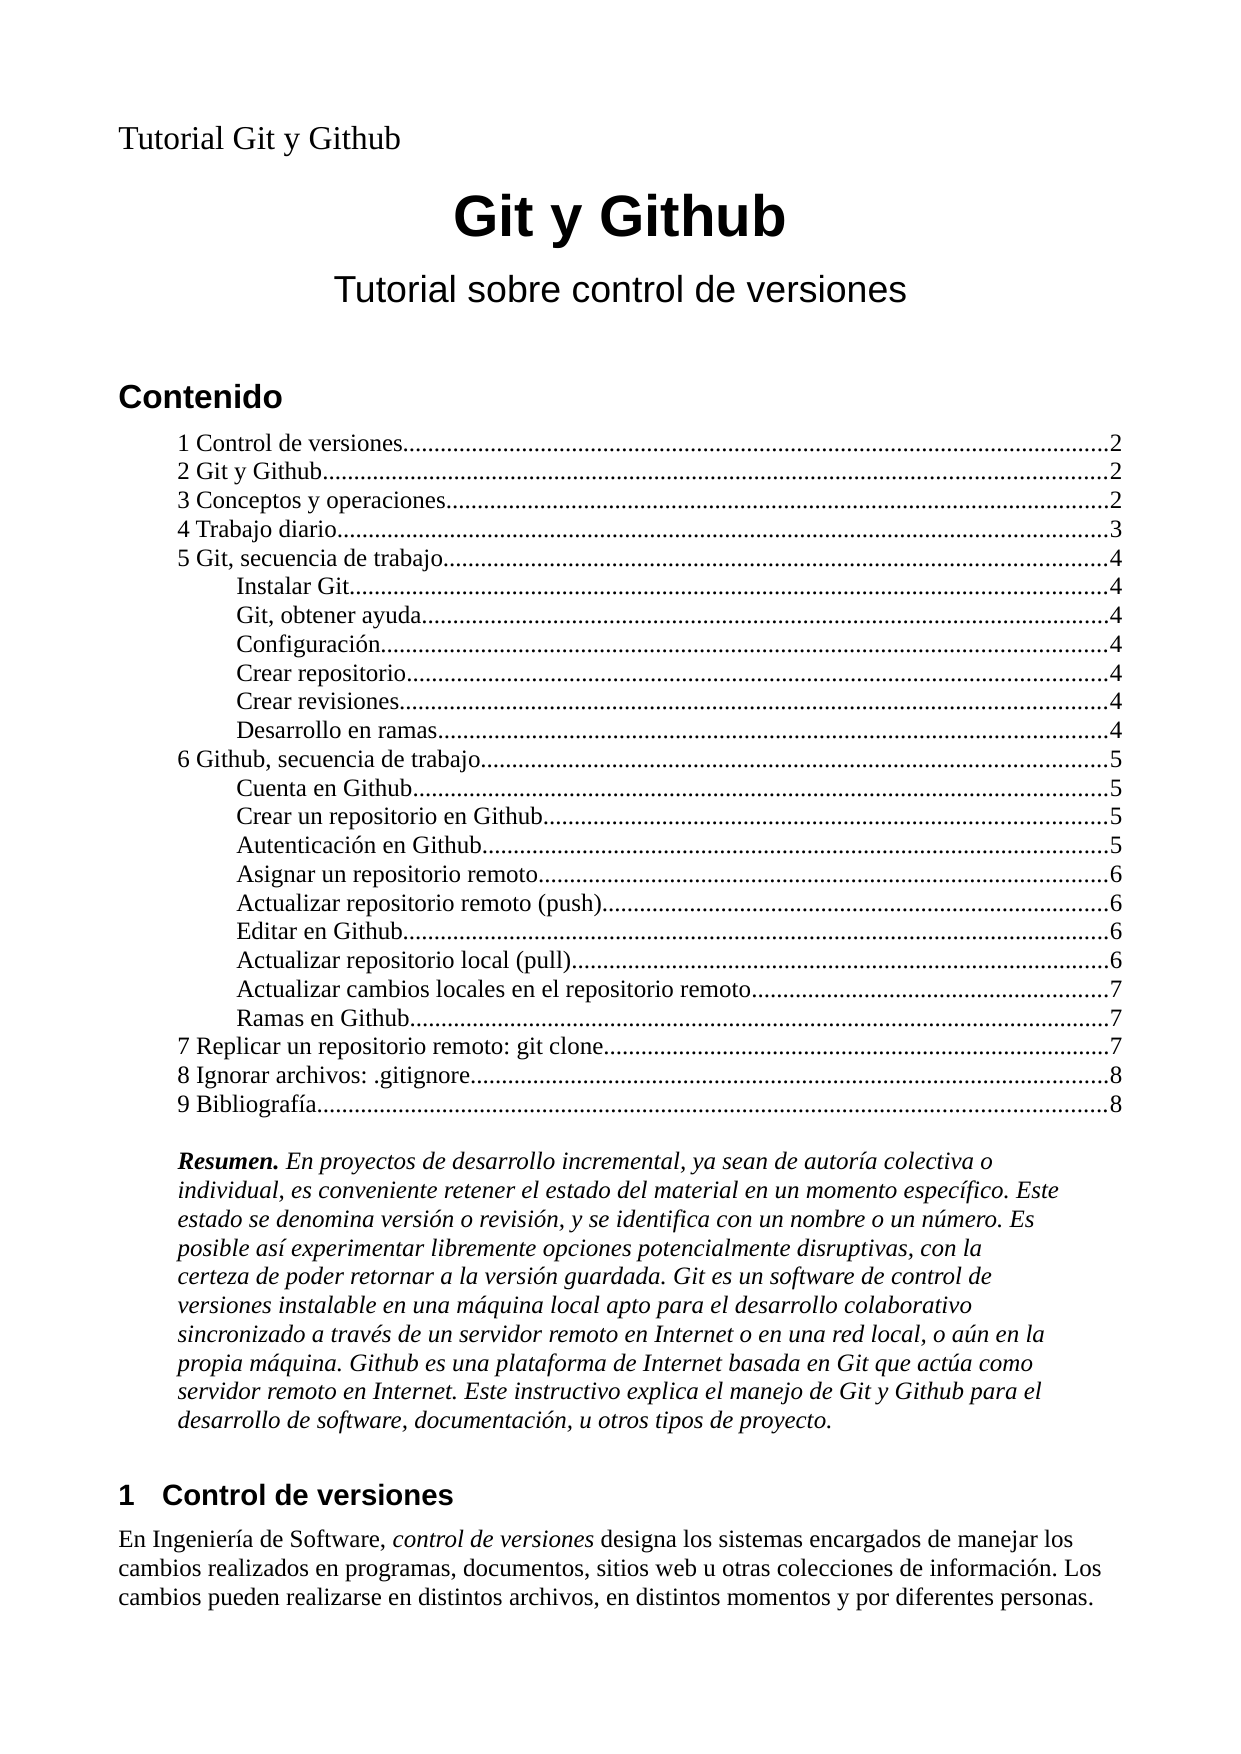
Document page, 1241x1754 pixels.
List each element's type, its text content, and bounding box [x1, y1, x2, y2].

title Git y Github [118, 181, 1122, 248]
text 1 Control de versiones 2 [177, 428, 1122, 456]
text Crear repositorio 4 [236, 658, 1122, 686]
text Configuración 4 [236, 629, 1122, 658]
text Ramas en Github 7 [236, 1003, 1122, 1031]
text En Ingeniería de Software, control de versiones designa los sistemas encargados de manejar los cambios realizados en programas, documentos, sitios web u otras colecciones de información. Los cambios pueden realizarse en distintos archivos, en distintos momentos y por diferentes personas. [118, 1524, 1122, 1610]
text Desarrollo en ramas 4 [236, 715, 1122, 744]
text Resumen. En proyectos de desarrollo incremental, ya sean de autoría colectiva o individual, es conveniente retener el estado del material en un momento específico. Este estado se denomina versión o revisión, y se identifica con un nombre o un número. Es posible así experimentar libremente opciones potencialmente disruptivas, con la certeza de poder retornar a la versión guardada. Git es un software de control de versiones instalable en una máquina local apto para el desarrollo colaborativo sincronizado a través de un servidor remoto en Internet o en una red local, o aún en la propia máquina. Github es una plataforma de Internet basada en Git que actúa como servidor remoto en Internet. Este instructivo explica el manejo de Git y Github para el desarrollo de software, documentación, u otros tipos de proyecto. [177, 1146, 1063, 1434]
text 7 Replicar un repositorio remoto: git clone 7 [177, 1031, 1122, 1060]
text Instalar Git 4 [236, 571, 1122, 600]
text Git, obtener ayuda 4 [236, 600, 1122, 629]
text Cuenta en Github 5 [236, 773, 1122, 801]
text 4 Trabajo diario 3 [177, 514, 1122, 543]
text 8 Ignorar archivos: .gitignore 8 [177, 1060, 1122, 1089]
subtitle Tutorial sobre control de versiones [118, 267, 1122, 310]
text Actualizar repositorio remoto (push) 6 [236, 888, 1122, 916]
text Asignar un repositorio remoto 6 [236, 859, 1122, 888]
text 3 Conceptos y operaciones 2 [177, 485, 1122, 514]
text Crear un repositorio en Github 5 [236, 801, 1122, 830]
subtitle Control de versiones [118, 1478, 1122, 1512]
text 5 Git, secuencia de trabajo 4 [177, 543, 1122, 571]
subtitle Contenido [118, 377, 1122, 415]
text 2 Git y Github 2 [177, 456, 1122, 485]
text Editar en Github 6 [236, 916, 1122, 945]
text Actualizar repositorio local (pull) 6 [236, 945, 1122, 974]
text Tutorial Git y Github [118, 118, 1122, 156]
text 6 Github, secuencia de trabajo 5 [177, 744, 1122, 773]
text Crear revisiones 4 [236, 686, 1122, 715]
text 9 Bibliografía 8 [177, 1089, 1122, 1118]
text Autenticación en Github 5 [236, 830, 1122, 859]
text Actualizar cambios locales en el repositorio remoto 7 [236, 974, 1122, 1003]
